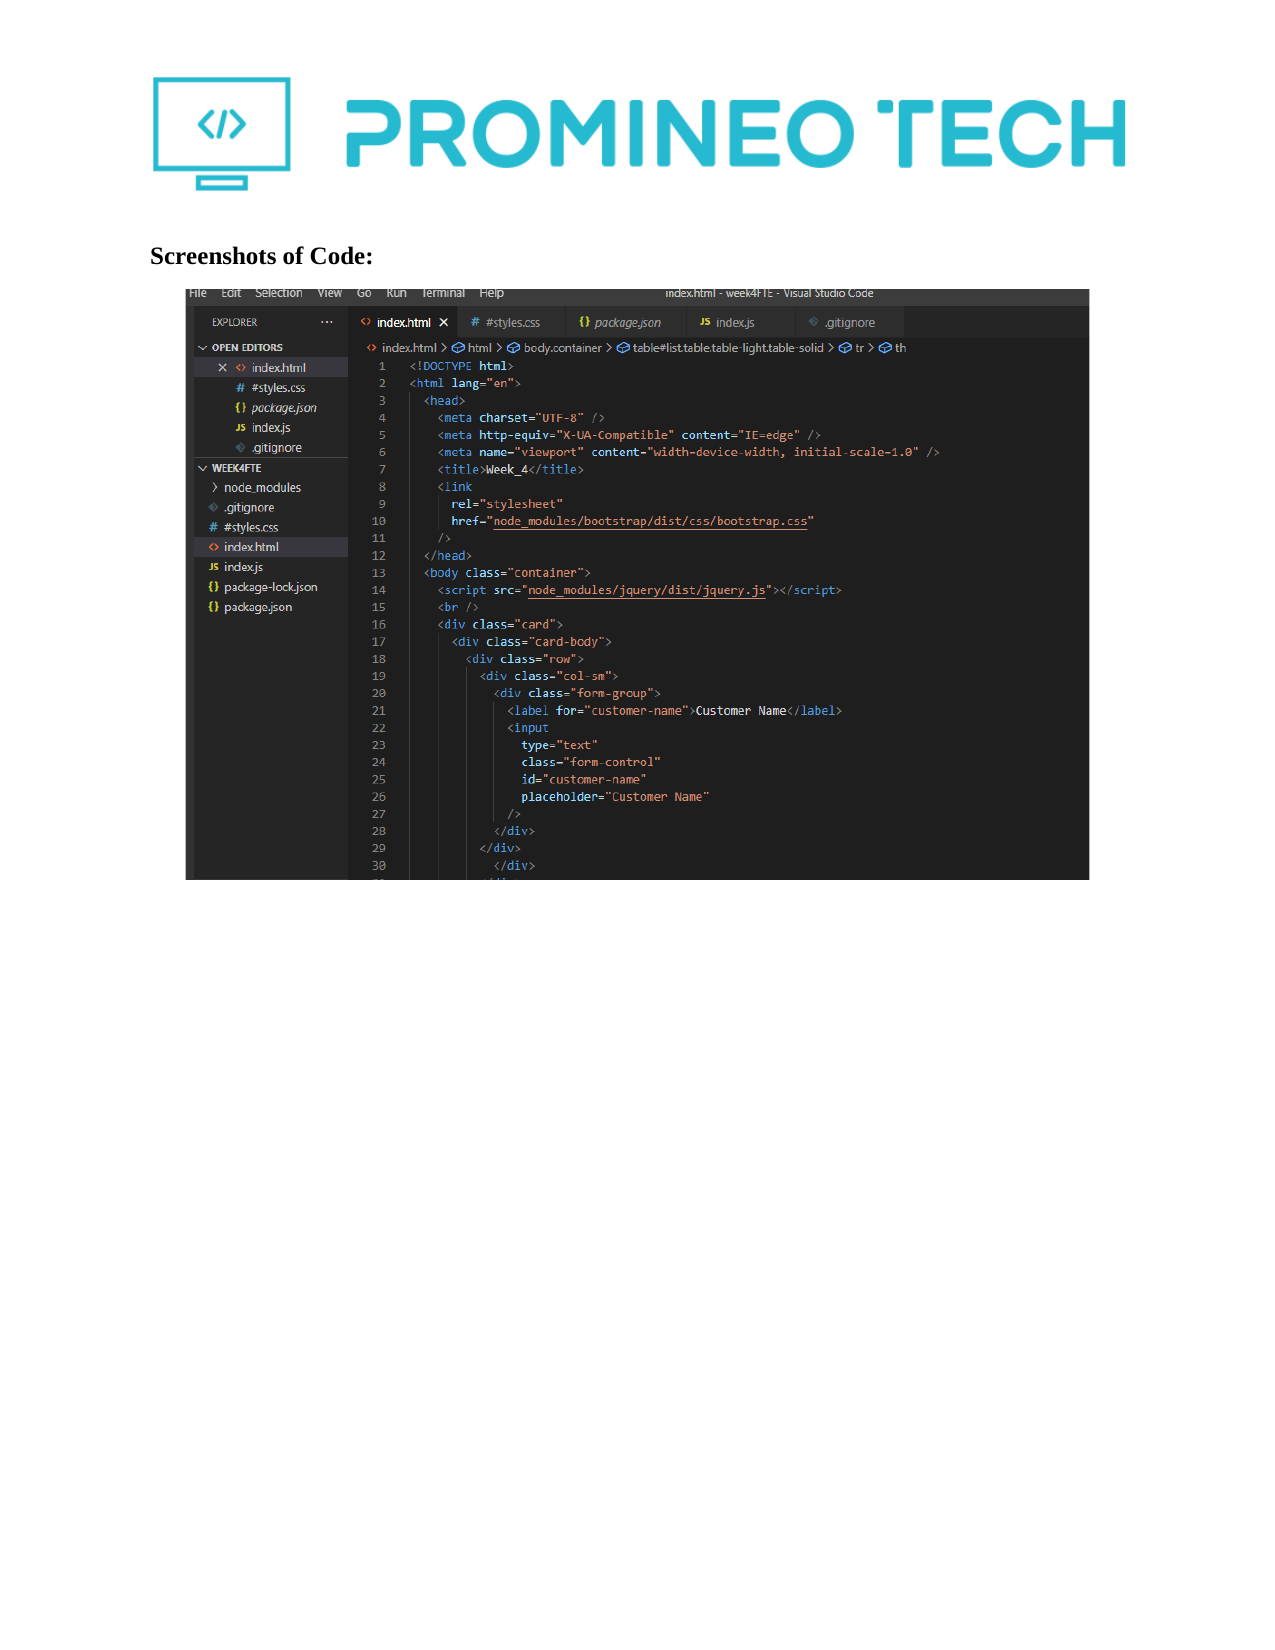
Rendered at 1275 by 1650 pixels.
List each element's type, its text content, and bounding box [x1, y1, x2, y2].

text Screenshots of Code: [150, 241, 1125, 270]
picture [185, 289, 1090, 880]
picture [150, 75, 1125, 194]
